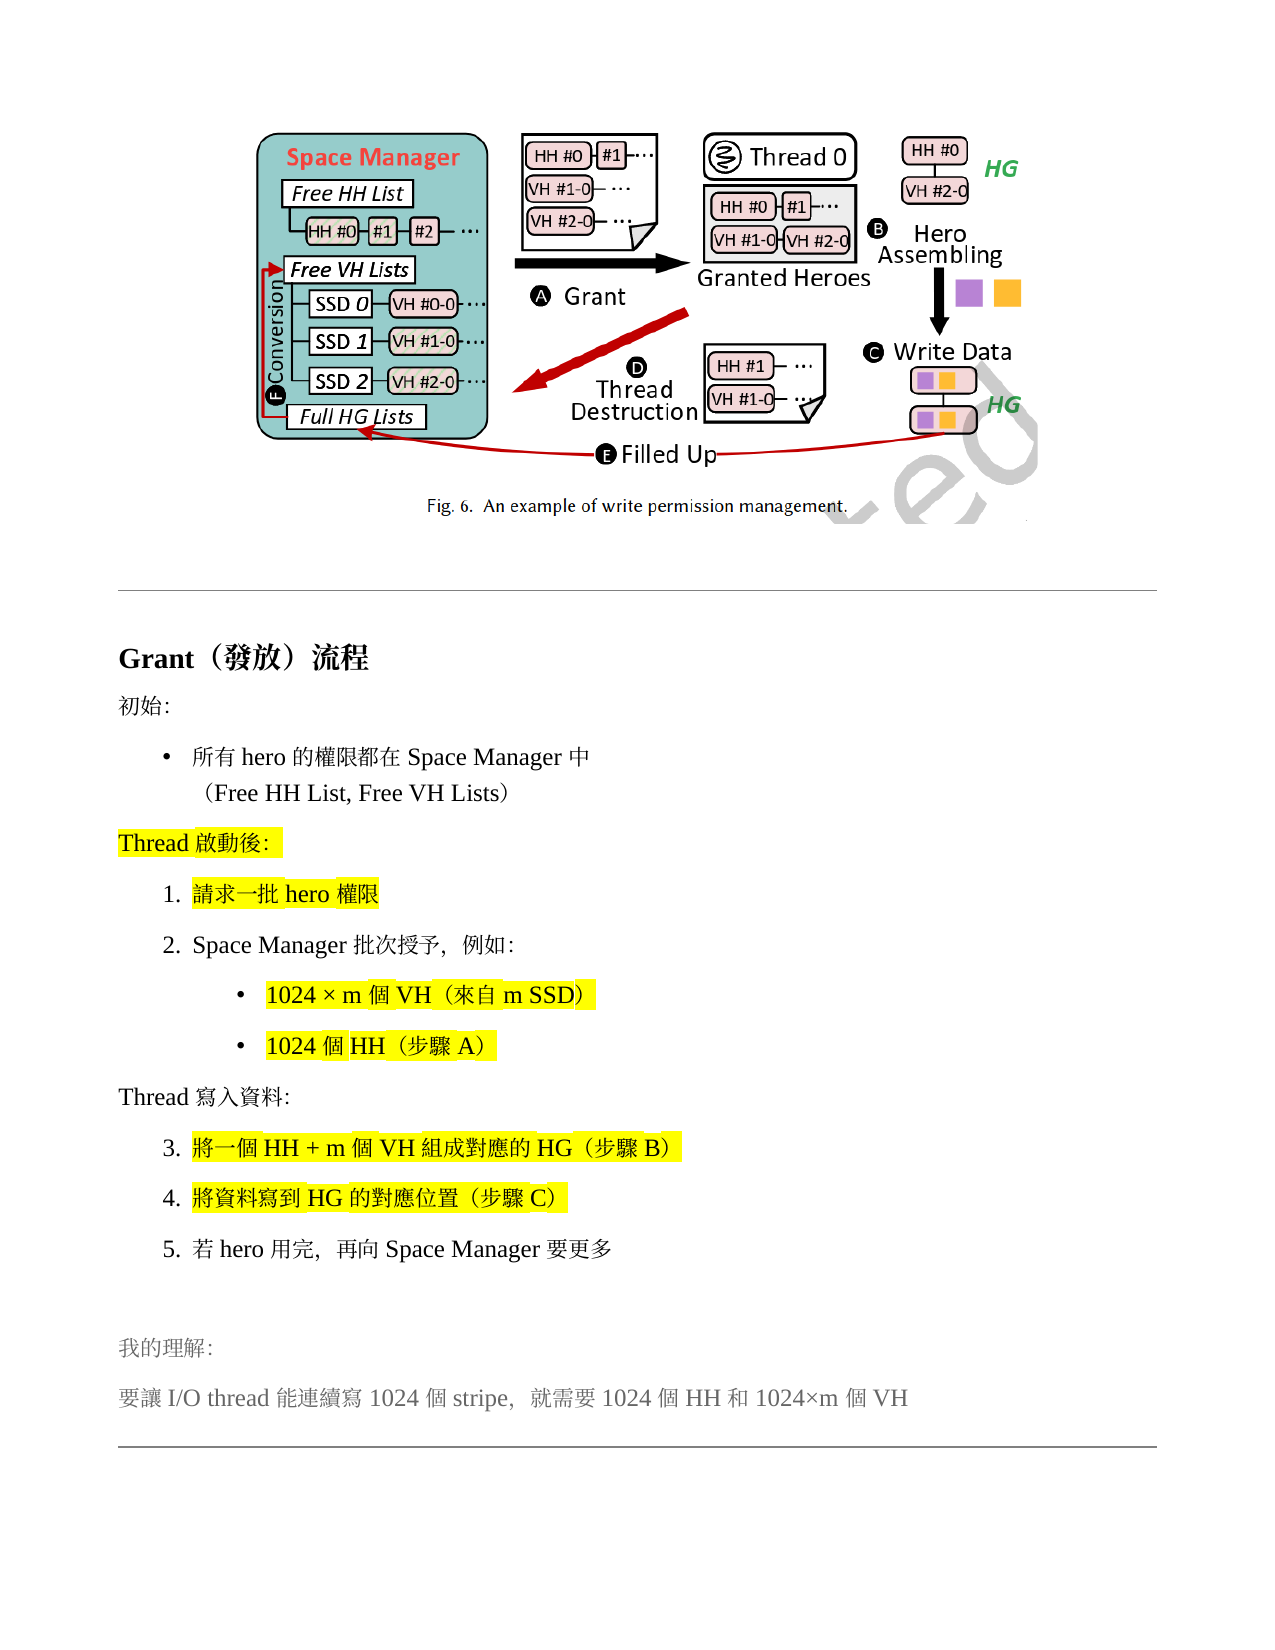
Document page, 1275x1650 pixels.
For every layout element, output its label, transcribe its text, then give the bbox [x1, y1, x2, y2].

text 要讓 I/O thread 能連續寫 1024 個 stripe，就需要 1024 個 HH 和 1024×m 個 VH [118, 1381, 1157, 1413]
list 所有 hero 的權限都在 Space Manager 中 （Free HH List, Free VH Lists） [162, 740, 1157, 807]
text 初始： [118, 689, 1157, 720]
text Thread 啟動後： [118, 827, 1157, 858]
list 1024 個 HH（步驟 A） [236, 1029, 1157, 1061]
list 將資料寫到 HG 的對應位置（步驟 C） [162, 1182, 1157, 1213]
list 請求一批 hero 權限 [162, 877, 1157, 909]
list Space Manager 批次授予，例如： [162, 928, 1157, 959]
text 我的理解： [118, 1331, 1157, 1362]
list 1024 × m 個 VH（來自 m SSD） [236, 979, 1157, 1010]
list 將一個 HH + m 個 VH 組成對應的 HG（步驟 B） [162, 1131, 1157, 1162]
picture [237, 118, 1038, 524]
subtitle Grant（發放）流程 [118, 634, 1157, 676]
list 若 hero 用完，再向 Space Manager 要更多 [162, 1232, 1157, 1264]
text Thread 寫入資料： [118, 1080, 1157, 1112]
